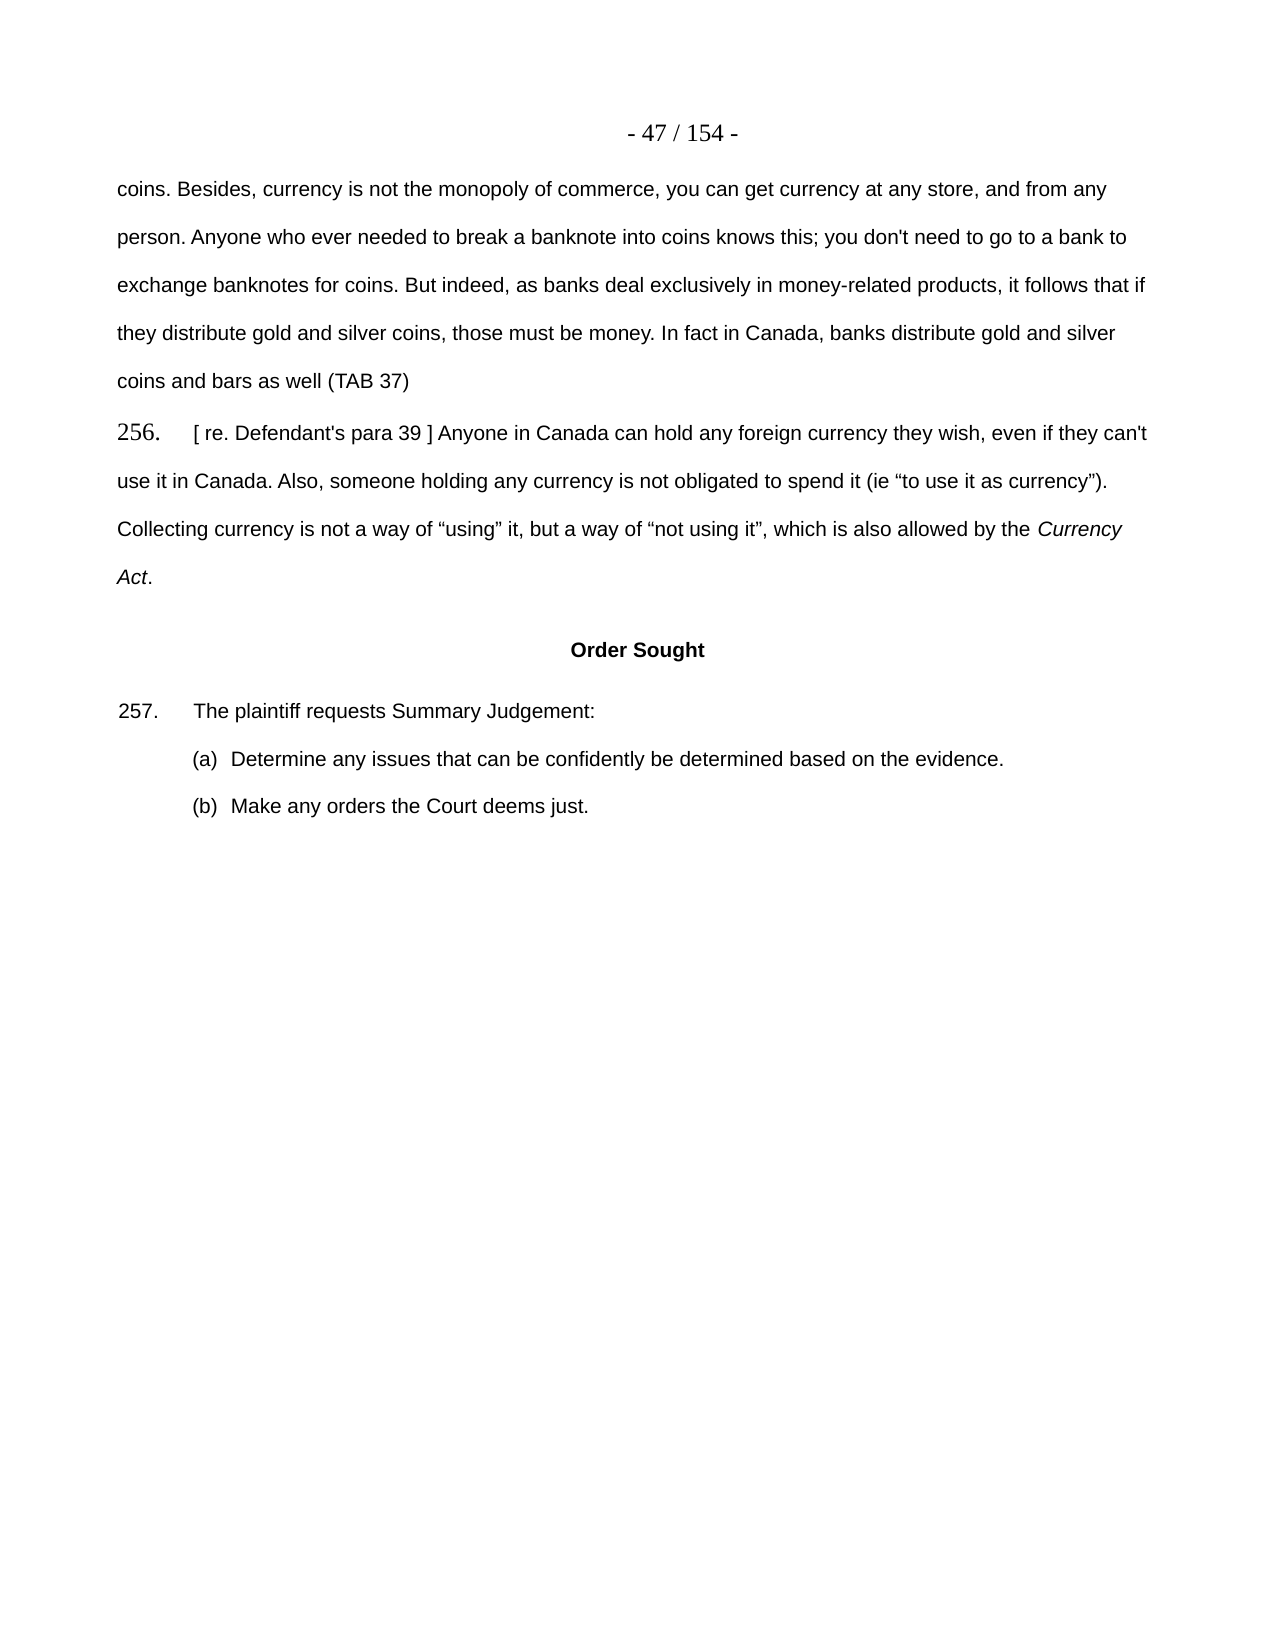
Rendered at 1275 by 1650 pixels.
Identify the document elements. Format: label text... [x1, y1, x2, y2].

subtitle The plaintiff requests Summary Judgement: [118, 698, 1157, 722]
subtitle Order Sought [118, 638, 1157, 662]
subtitle coins. Besides, currency is not the monopoly of commerce, you can get currency at any store, and from any person. Anyone who ever needed to break a banknote into coins knows this; you don't need to go to a bank to exchange banknotes for coins. But indeed, as banks deal exclusively in money-related products, it follows that if they distribute gold and silver coins, those must be money. In fact in Canada, banks distribute gold and silver coins and bars as well (TAB 37) [117, 177, 1157, 393]
subtitle Determine any issues that can be confidently be determined based on the evidence. [192, 746, 1157, 770]
subtitle [ re. Defendant's para 39 ] Anyone in Canada can hold any foreign currency they wish, even if they can't use it in Canada. Also, someone holding any currency is not obligated to spend it (ie “to use it as currency”). Collecting currency is not a way of “using” it, but a way of “not using it”, which is also allowed by the Currency Act. [117, 417, 1157, 589]
subtitle Make any orders the Court deems just. [192, 794, 1157, 818]
